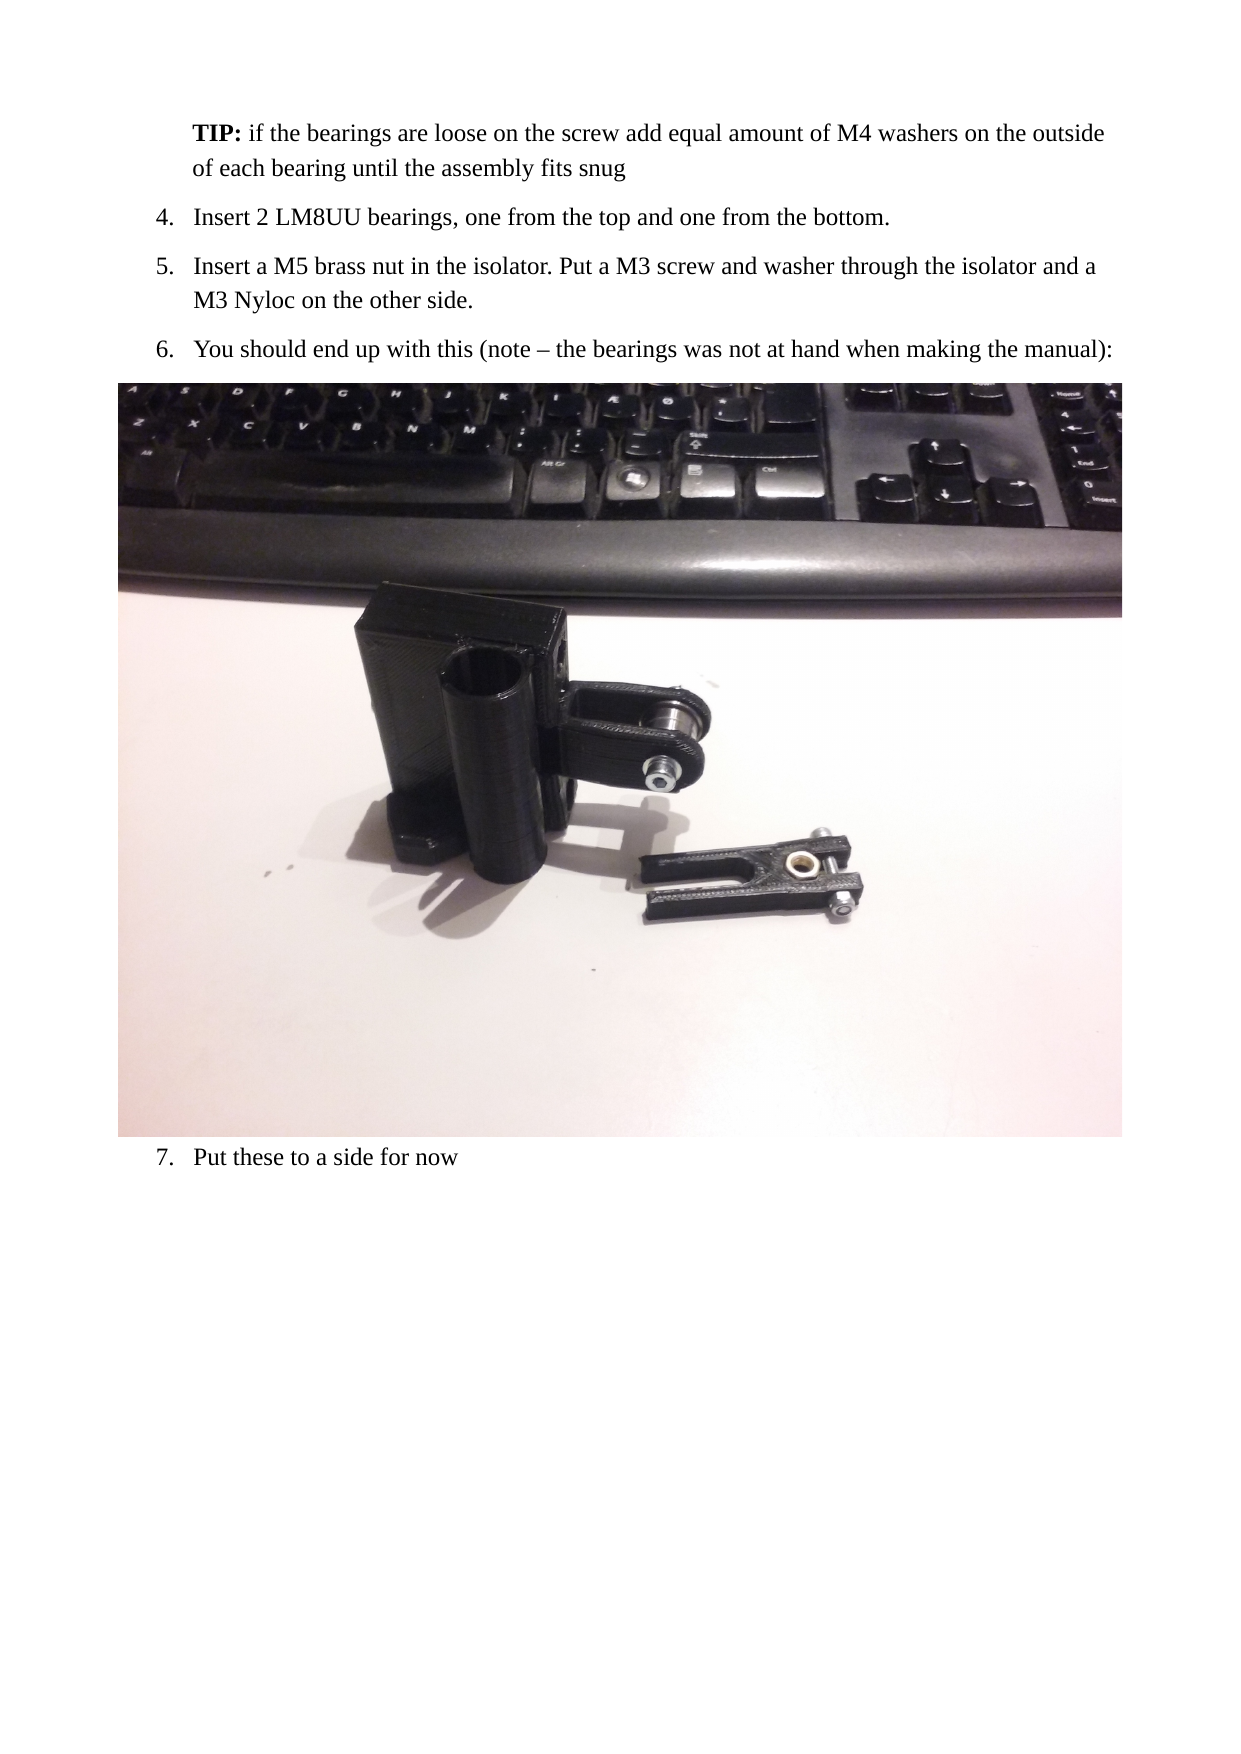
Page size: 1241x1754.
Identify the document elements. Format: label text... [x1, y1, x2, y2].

list Insert 2 LM8UU bearings, one from the top and one from the bottom. [156, 202, 1122, 230]
list Insert a M5 brass nut in the isolator. Put a M3 screw and washer through the isolator and a M3 Nyloc on the other side. [156, 251, 1122, 314]
picture [118, 383, 1123, 1137]
list Put these to a side for now [156, 1137, 1122, 1171]
text TIP: if the bearings are loose on the screw add equal amount of M4 washers on the outside of each bearing until the assembly fits snug [192, 118, 1122, 181]
list You should end up with this (note – the bearings was not at hand when making the manual): [156, 334, 1122, 363]
